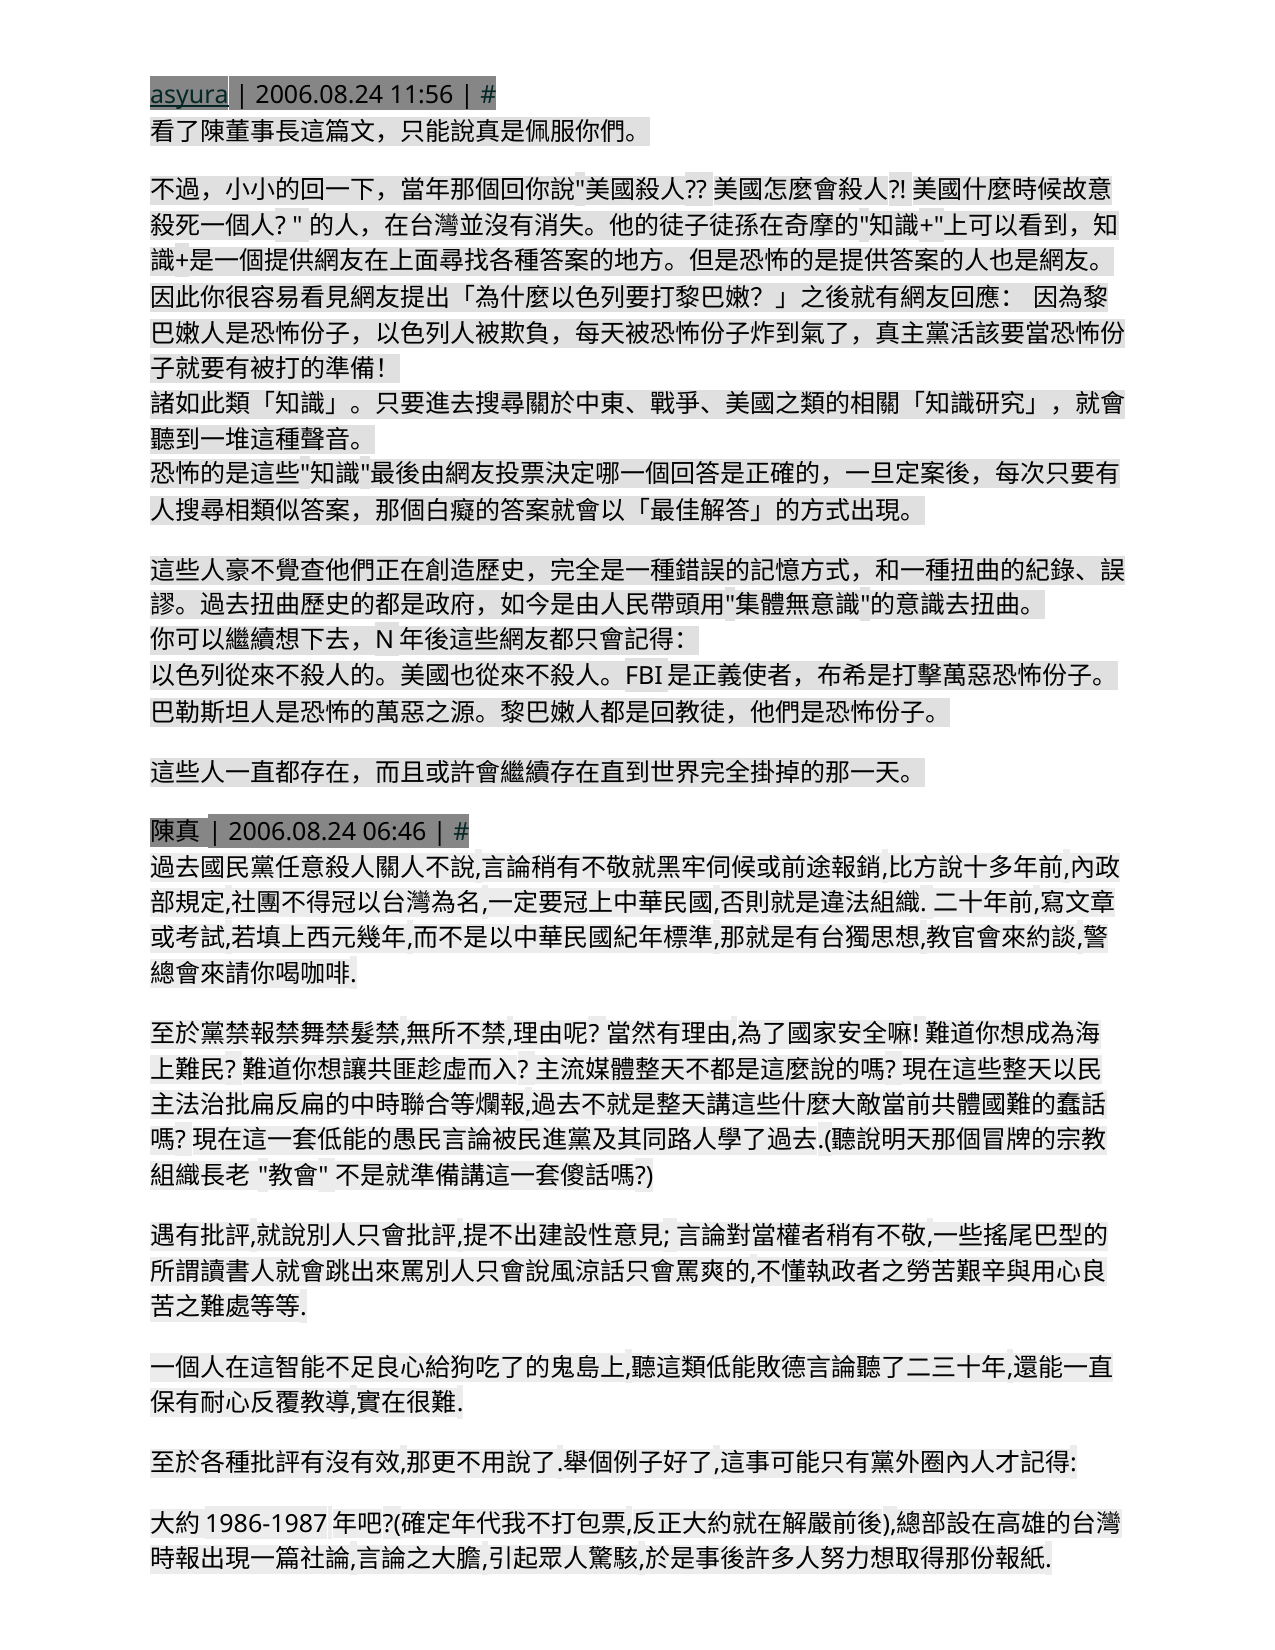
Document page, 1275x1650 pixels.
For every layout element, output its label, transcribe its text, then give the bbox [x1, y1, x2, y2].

text 這些人一直都存在，而且或許會繼續存在直到世界完全掛掉的那一天。 [150, 752, 1125, 787]
text 遇有批評,就說別人只會批評,提不出建設性意見; 言論對當權者稍有不敬,一些搖尾巴型的所謂讀書人就會跳出來罵別人只會說風涼話只會罵爽的,不懂執政者之勞苦艱辛與用心良苦之難處等等. [150, 1217, 1125, 1323]
text 過去國民黨任意殺人關人不說,言論稍有不敬就黑牢伺候或前途報銷,比方說十多年前,內政部規定,社團不得冠以台灣為名,一定要冠上中華民國,否則就是違法組織. 二十年前,寫文章或考試,若填上西元幾年,而不是以中華民國紀年標準,那就是有台獨思想,教官會來約談,警總會來請你喝咖啡. [150, 848, 1125, 989]
text 至於各種批評有沒有效,那更不用說了.舉個例子好了,這事可能只有黨外圈內人才記得: [150, 1444, 1125, 1479]
text 至於黨禁報禁舞禁髮禁,無所不禁,理由呢? 當然有理由,為了國家安全嘛! 難道你想成為海上難民? 難道你想讓共匪趁虛而入? 主流媒體整天不都是這麼說的嗎? 現在這些整天以民主法治批扁反扁的中時聯合等爛報,過去不就是整天講這些什麼大敵當前共體國難的蠢話嗎? 現在這一套低能的愚民言論被民進黨及其同路人學了過去.(聽說明天那個冒牌的宗教組織長老 "教會" 不是就準備講這一套傻話嗎?) [150, 1014, 1125, 1192]
text 陳真 | 2006.08.24 06:46 | # [150, 812, 1125, 848]
text 這些人豪不覺查他們正在創造歷史，完全是一種錯誤的記憶方式，和一種扭曲的紀錄、誤謬。過去扭曲歷史的都是政府，如今是由人民帶頭用"集體無意識"的意識去扭曲。 你可以繼續想下去，N年後這些網友都只會記得： 以色列從來不殺人的。美國也從來不殺人。FBI是正義使者，布希是打擊萬惡恐怖份子。巴勒斯坦人是恐怖的萬惡之源。黎巴嫩人都是回教徒，他們是恐怖份子。 [150, 550, 1125, 727]
text asyura | 2006.08.24 11:56 | # [150, 75, 1125, 110]
text 看了陳董事長這篇文，只能說真是佩服你們。 [150, 110, 1125, 146]
text 一個人在這智能不足良心給狗吃了的鬼島上,聽這類低能敗德言論聽了二三十年,還能一直保有耐心反覆教導,實在很難. [150, 1348, 1125, 1419]
text 大約1986-1987年吧?(確定年代我不打包票,反正大約就在解嚴前後),總部設在高雄的台灣時報出現一篇社論,言論之大膽,引起眾人驚駭,於是事後許多人努力想取得那份報紙. [150, 1504, 1125, 1575]
text 不過，小小的回一下，當年那個回你說"美國殺人?? 美國怎麼會殺人?! 美國什麼時候故意殺死一個人? " 的人，在台灣並沒有消失。他的徒子徒孫在奇摩的"知識+"上可以看到，知識+是一個提供網友在上面尋找各種答案的地方。但是恐怖的是提供答案的人也是網友。因此你很容易看見網友提出「為什麼以色列要打黎巴嫩？」之後就有網友回應： 因為黎巴嫩人是恐怖份子，以色列人被欺負，每天被恐怖份子炸到氣了，真主黨活該要當恐怖份子就要有被打的準備！ 諸如此類「知識」。只要進去搜尋關於中東、戰爭、美國之類的相關「知識研究」，就會聽到一堆這種聲音。 恐怖的是這些"知識"最後由網友投票決定哪一個回答是正確的，一旦定案後，每次只要有人搜尋相類似答案，那個白癡的答案就會以「最佳解答」的方式出現。 [150, 171, 1125, 525]
